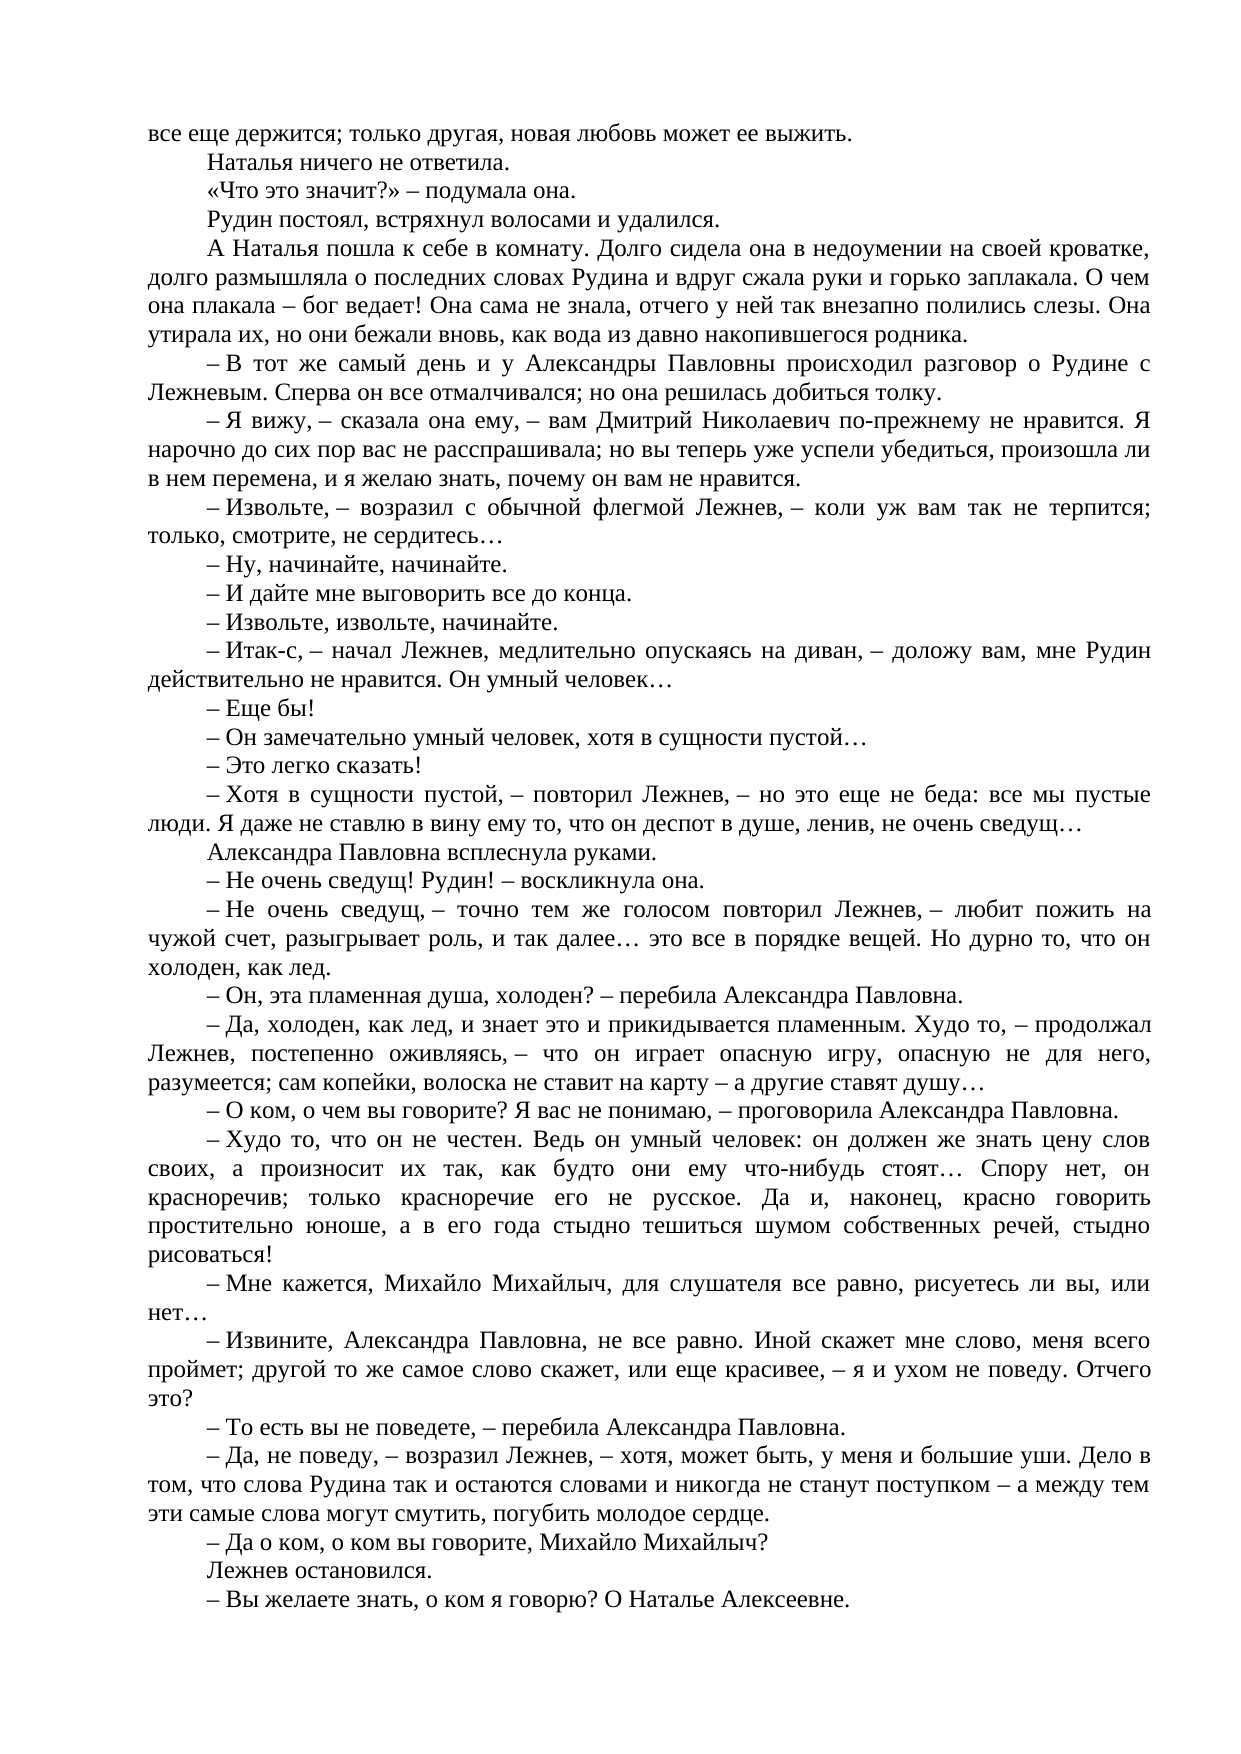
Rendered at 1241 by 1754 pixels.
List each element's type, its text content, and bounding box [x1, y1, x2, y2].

text – Он, эта пламенная душа, холоден? – перебила Александра Павловна. [148, 981, 1152, 1009]
text А Наталья пошла к себе в комнату. Долго сидела она в недоумении на своей кроватке, долго размышляла о последних словах Рудина и вдруг сжала руки и горько заплакала. О чем она плакала – бог ведает! Она сама не знала, отчего у ней так внезапно полились слезы. Она утирала их, но они бежали вновь, как вода из давно накопившегося родника. [148, 233, 1152, 348]
text – Мне кажется, Михайло Михайлыч, для слушателя все равно, рисуетесь ли вы, или нет… [148, 1268, 1152, 1326]
text – Ну, начинайте, начинайте. [148, 549, 1152, 578]
text – Еще бы! [148, 693, 1152, 722]
text – Итак-с, – начал Лежнев, медлительно опускаясь на диван, – доложу вам, мне Рудин действительно не нравится. Он умный человек… [148, 636, 1152, 693]
text – Да, не поведу, – возразил Лежнев, – хотя, может быть, у меня и большие уши. Дело в том, что слова Рудина так и остаются словами и никогда не станут поступком – а между тем эти самые слова могут смутить, погубить молодое сердце. [148, 1441, 1152, 1527]
text Александра Павловна всплеснула руками. [148, 837, 1152, 866]
text Лежнев остановился. [148, 1556, 1152, 1584]
text – И дайте мне выговорить все до конца. [148, 578, 1152, 607]
text – Не очень сведущ, – точно тем же голосом повторил Лежнев, – любит пожить на чужой счет, разыгрывает роль, и так далее… это все в порядке вещей. Но дурно то, что он холоден, как лед. [148, 894, 1152, 981]
text Наталья ничего не ответила. [148, 147, 1152, 176]
text – Хотя в сущности пустой, – повторил Лежнев, – но это еще не беда: все мы пустые люди. Я даже не ставлю в вину ему то, что он деспот в душе, ленив, не очень сведущ… [148, 779, 1152, 837]
text – Это легко сказать! [148, 751, 1152, 779]
text – Я вижу, – сказала она ему, – вам Дмитрий Николаевич по-прежнему не нравится. Я нарочно до сих пор вас не расспрашивала; но вы теперь уже успели убедиться, произошла ли в нем перемена, и я желаю знать, почему он вам не нравится. [148, 406, 1152, 492]
text – Да о ком, о ком вы говорите, Михайло Михайлыч? [148, 1527, 1152, 1556]
text – Вы желаете знать, о ком я говорю? О Наталье Алексеевне. [148, 1584, 1152, 1613]
text «Что это значит?» – подумала она. [148, 176, 1152, 204]
text – То есть вы не поведете, – перебила Александра Павловна. [148, 1412, 1152, 1441]
text все еще держится; только другая, новая любовь может ее выжить. [148, 118, 1152, 147]
text – Извините, Александра Павловна, не все равно. Иной скажет мне слово, меня всего проймет; другой то же самое слово скажет, или еще красивее, – я и ухом не поведу. Отчего это? [148, 1326, 1152, 1412]
text – Да, холоден, как лед, и знает это и прикидывается пламенным. Худо то, – продолжал Лежнев, постепенно оживляясь, – что он играет опасную игру, опасную не для него, разумеется; сам копейки, волоска не ставит на карту – а другие ставят душу… [148, 1009, 1152, 1096]
text – Худо то, что он не честен. Ведь он умный человек: он должен же знать цену слов своих, а произносит их так, как будто они ему что-нибудь стоят… Спору нет, он красноречив; только красноречие его не русское. Да и, наконец, красно говорить простительно юноше, а в его года стыдно тешиться шумом собственных речей, стыдно рисоваться! [148, 1124, 1152, 1268]
text – В тот же самый день и у Александры Павловны происходил разговор о Рудине с Лежневым. Сперва он все отмалчивался; но она решилась добиться толку. [148, 348, 1152, 406]
text – О ком, о чем вы говорите? Я вас не понимаю, – проговорила Александра Павловна. [148, 1096, 1152, 1124]
text Рудин постоял, встряхнул волосами и удалился. [148, 204, 1152, 233]
text – Извольте, – возразил с обычной флегмой Лежнев, – коли уж вам так не терпится; только, смотрите, не сердитесь… [148, 492, 1152, 549]
text – Извольте, извольте, начинайте. [148, 607, 1152, 636]
text – Не очень сведущ! Рудин! – воскликнула она. [148, 866, 1152, 894]
text – Он замечательно умный человек, хотя в сущности пустой… [148, 722, 1152, 751]
